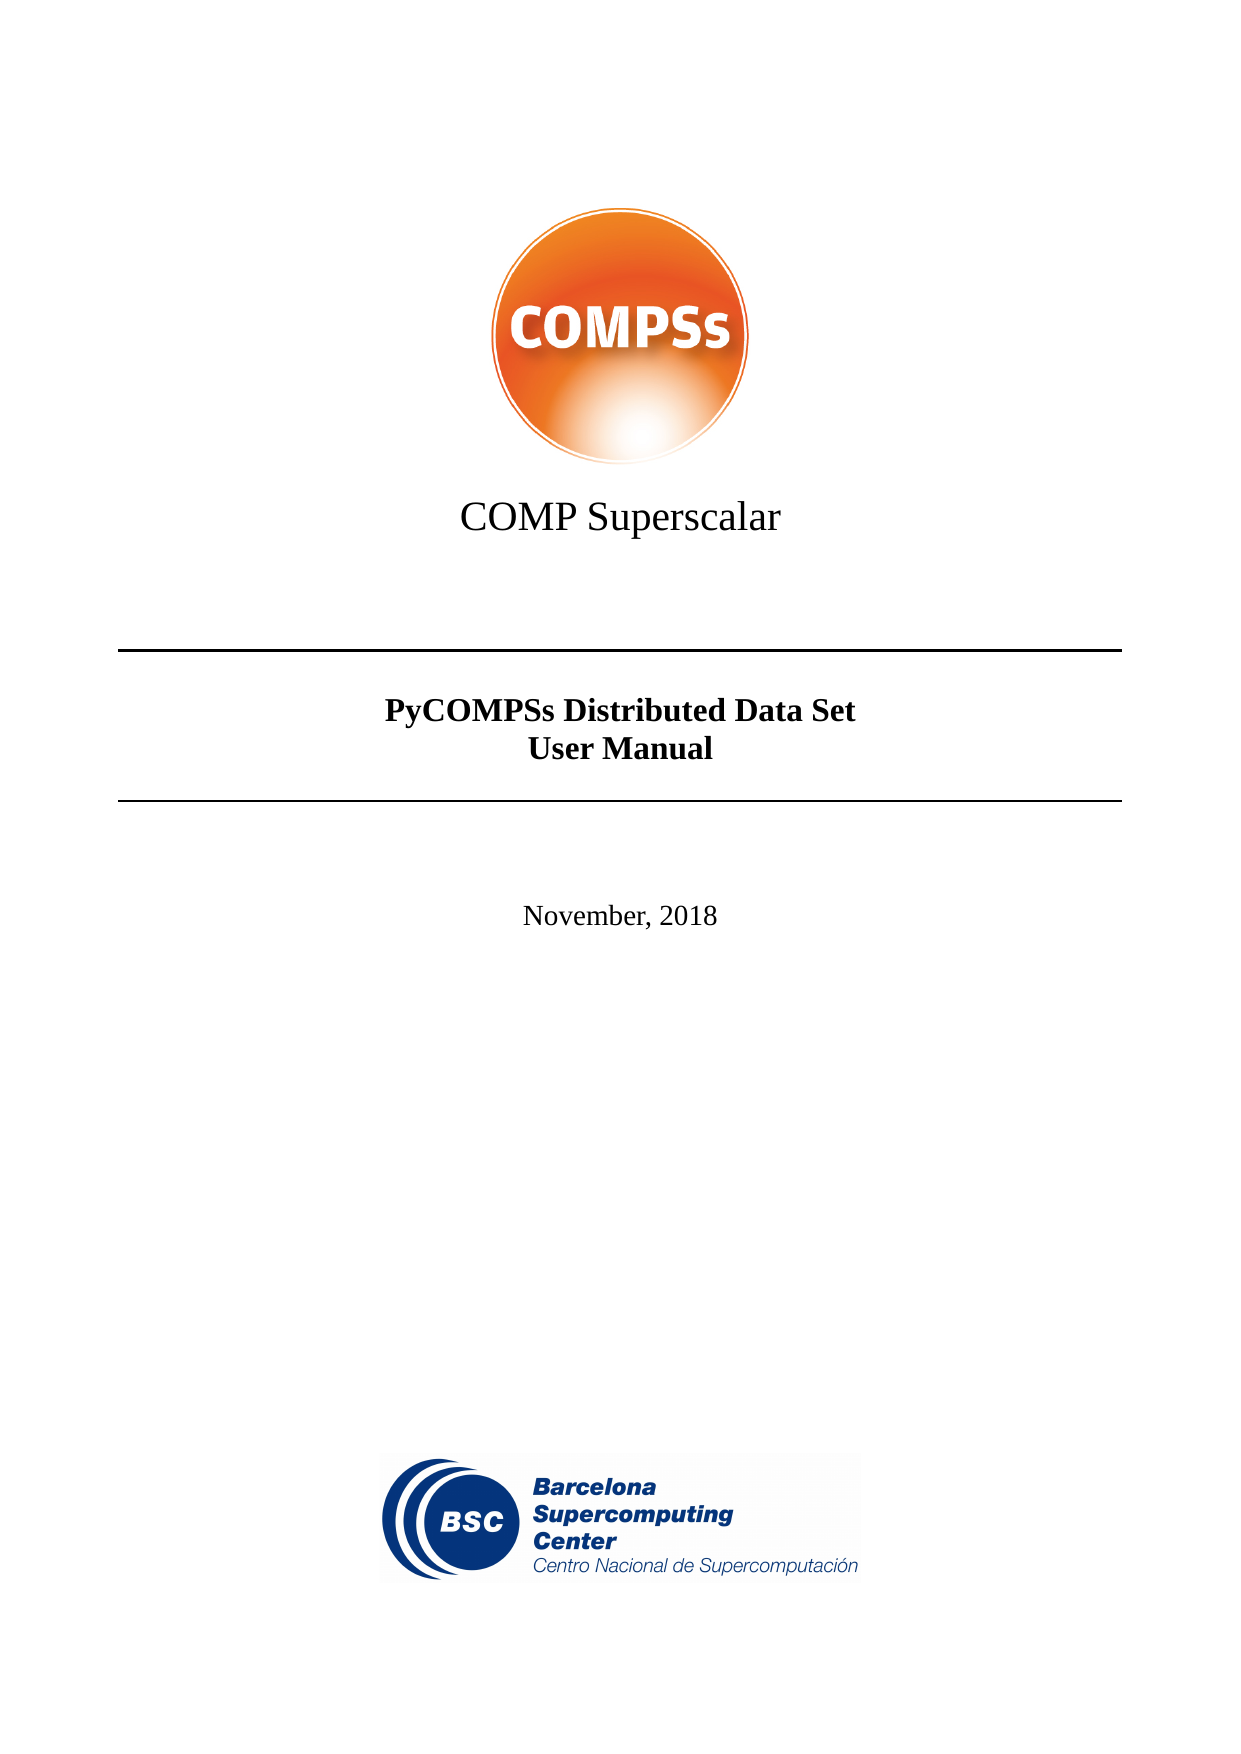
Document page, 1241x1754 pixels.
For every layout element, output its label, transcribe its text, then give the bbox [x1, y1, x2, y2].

picture [379, 1453, 861, 1583]
text COMP Superscalar [118, 492, 1122, 540]
text November, 2018 [118, 898, 1122, 931]
picture [489, 204, 752, 467]
text PyCOMPSs Distributed Data Set [118, 690, 1122, 728]
text User Manual [118, 728, 1122, 767]
